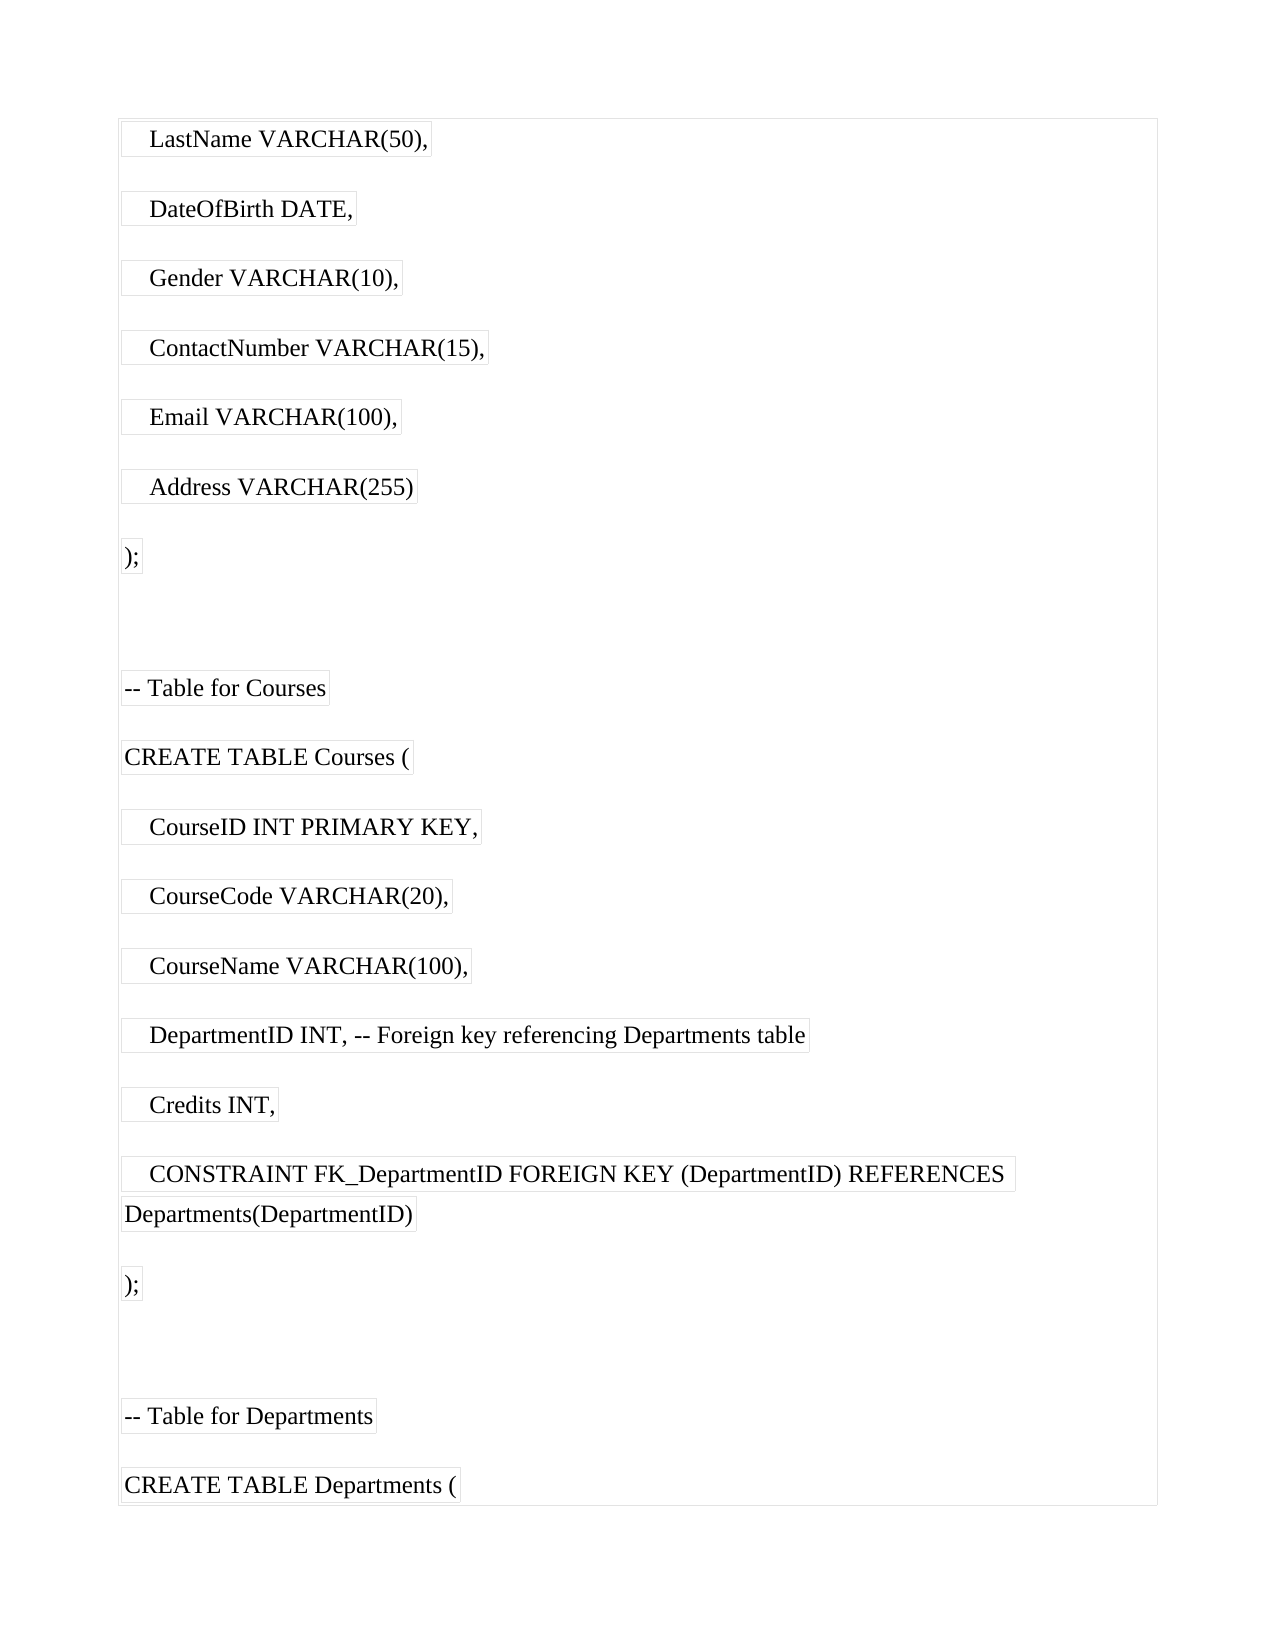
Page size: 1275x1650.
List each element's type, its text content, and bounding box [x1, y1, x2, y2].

text CourseID INT PRIMARY KEY, [119, 806, 1157, 844]
text Gender VARCHAR(10), [119, 257, 1157, 295]
text Address VARCHAR(255) [119, 466, 1157, 503]
text CONSTRAINT FK_DepartmentID FOREIGN KEY (DepartmentID) REFERENCES Departments(DepartmentID) [119, 1153, 1157, 1231]
text CREATE TABLE Courses ( [119, 736, 1157, 774]
text -- Table for Courses [119, 667, 1157, 705]
text ContactNumber VARCHAR(15), [119, 327, 1157, 364]
text Email VARCHAR(100), [119, 396, 1157, 434]
text ); [119, 535, 1157, 573]
text LastName VARCHAR(50), [119, 119, 1157, 156]
text CREATE TABLE Departments ( [119, 1464, 1157, 1505]
text CourseName VARCHAR(100), [119, 945, 1157, 983]
text DepartmentID INT, -- Foreign key referencing Departments table [119, 1014, 1157, 1052]
text CourseCode VARCHAR(20), [119, 875, 1157, 913]
text ); [119, 1263, 1157, 1301]
text Credits INT, [119, 1084, 1157, 1122]
text -- Table for Departments [119, 1395, 1157, 1433]
text DateOfBirth DATE, [119, 188, 1157, 225]
